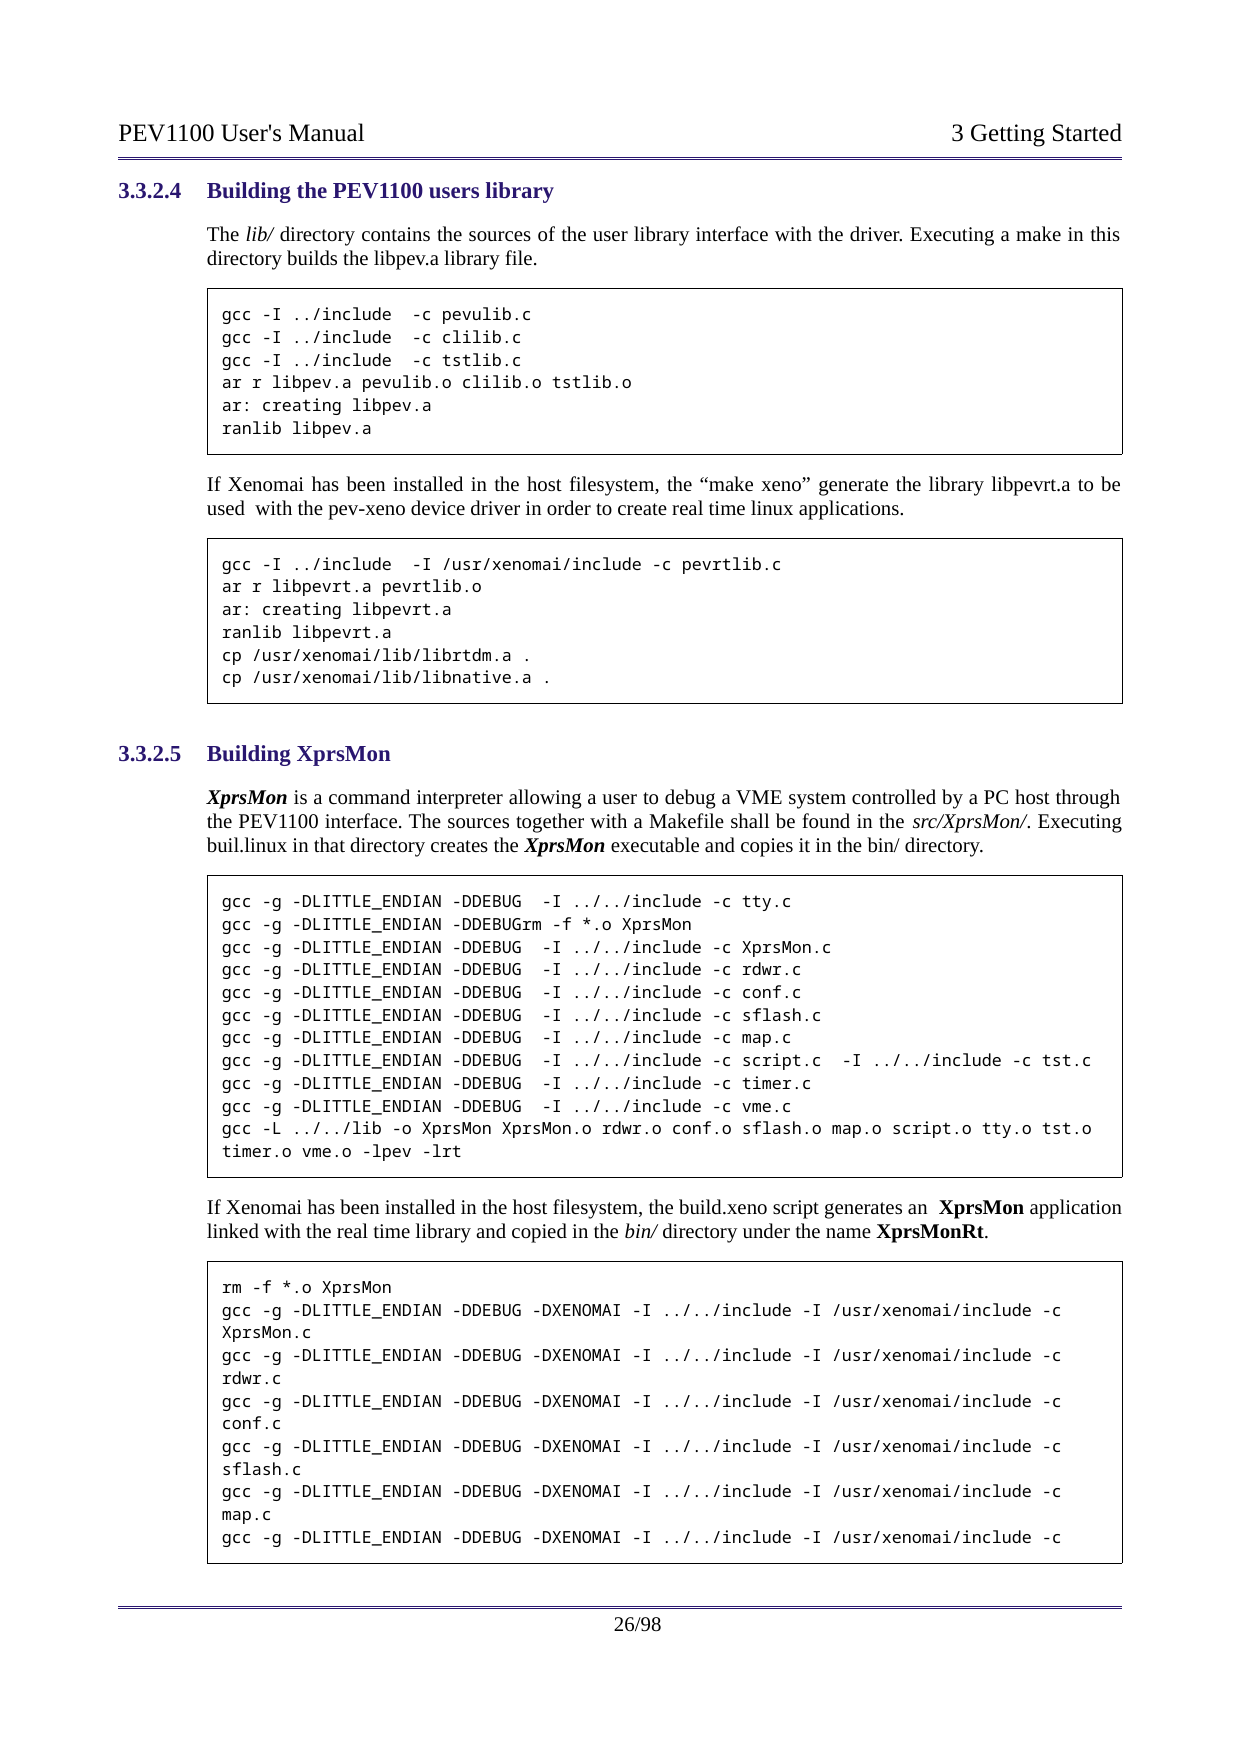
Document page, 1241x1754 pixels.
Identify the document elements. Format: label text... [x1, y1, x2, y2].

text gcc -g -DLITTLE_ENDIAN -DDEBUG -I ../../include -c map.c [208, 1011, 1122, 1034]
subtitle Building the PEV1100 users library [118, 177, 1122, 203]
text cp /usr/xenomai/lib/librtdm.a . [208, 628, 1122, 651]
text gcc -g -DLITTLE_ENDIAN -DDEBUG -I ../../include -c script.c -I ../../include -c tst.c [208, 1034, 1122, 1057]
text gcc -g -DLITTLE_ENDIAN -DDEBUG -I ../../include -c vme.c [208, 1079, 1122, 1102]
text gcc -g -DLITTLE_ENDIAN -DDEBUG -I ../../include -c timer.c [208, 1057, 1122, 1079]
text gcc -I ../include -c tstlib.c [208, 333, 1122, 356]
text If Xenomai has been installed in the host filesystem, the “make xeno” generate the library libpevrt.a to be used with the pev-xeno device driver in order to create real time linux applications. [207, 472, 1122, 520]
text gcc -I ../include -c pevulib.c [208, 289, 1122, 311]
text ar: creating libpevrt.a [208, 583, 1122, 606]
text gcc -g -DLITTLE_ENDIAN -DDEBUG -I ../../include -c tty.c [208, 876, 1122, 898]
text ranlib libpevrt.a [208, 606, 1122, 628]
text gcc -g -DLITTLE_ENDIAN -DDEBUG -DXENOMAI -I ../../include -I /usr/xenomai/include -c script.c [208, 1511, 1122, 1563]
text gcc -I ../include -c clilib.c [208, 311, 1122, 333]
text ar r libpev.a pevulib.o clilib.o tstlib.o [208, 356, 1122, 379]
text gcc -g -DLITTLE_ENDIAN -DDEBUGrm -f *.o XprsMon [208, 898, 1122, 920]
text If Xenomai has been installed in the host filesystem, the build.xeno script generates an XprsMon application linked with the real time library and copied in the bin/ directory under the name XprsMonRt. [207, 1195, 1122, 1243]
text gcc -L ../../lib -o XprsMon XprsMon.o rdwr.o conf.o sflash.o map.o script.o tty.o tst.o timer.o vme.o -lpev -lrt [208, 1102, 1122, 1177]
text gcc -g -DLITTLE_ENDIAN -DDEBUG -I ../../include -c XprsMon.c [208, 920, 1122, 943]
subtitle Building XprsMon [118, 740, 1122, 767]
text ranlib libpev.a [208, 401, 1122, 454]
text rm -f *.o XprsMon [208, 1262, 1122, 1283]
text gcc -I ../include -I /usr/xenomai/include -c pevrtlib.c [208, 539, 1122, 560]
text XprsMon is a command interpreter allowing a user to debug a VME system controlled by a PC host through the PEV1100 interface. The sources together with a Makefile shall be found in the src/XprsMon/. Executing buil.linux in that directory creates the XprsMon executable and copies it in the bin/ directory. [207, 785, 1122, 857]
text gcc -g -DLITTLE_ENDIAN -DDEBUG -DXENOMAI -I ../../include -I /usr/xenomai/include -c sflash.c [208, 1420, 1122, 1465]
text gcc -g -DLITTLE_ENDIAN -DDEBUG -I ../../include -c conf.c [208, 966, 1122, 988]
text gcc -g -DLITTLE_ENDIAN -DDEBUG -DXENOMAI -I ../../include -I /usr/xenomai/include -c XprsMon.c [208, 1283, 1122, 1329]
text ar: creating libpev.a [208, 379, 1122, 401]
text gcc -g -DLITTLE_ENDIAN -DDEBUG -I ../../include -c sflash.c [208, 988, 1122, 1011]
text gcc -g -DLITTLE_ENDIAN -DDEBUG -DXENOMAI -I ../../include -I /usr/xenomai/include -c conf.c [208, 1374, 1122, 1420]
text gcc -g -DLITTLE_ENDIAN -DDEBUG -DXENOMAI -I ../../include -I /usr/xenomai/include -c map.c [208, 1465, 1122, 1511]
text cp /usr/xenomai/lib/libnative.a . [208, 651, 1122, 703]
text The lib/ directory contains the sources of the user library interface with the driver. Executing a make in this directory builds the libpev.a library file. [207, 222, 1122, 270]
text gcc -g -DLITTLE_ENDIAN -DDEBUG -I ../../include -c rdwr.c [208, 943, 1122, 966]
text ar r libpevrt.a pevrtlib.o [208, 560, 1122, 583]
text gcc -g -DLITTLE_ENDIAN -DDEBUG -DXENOMAI -I ../../include -I /usr/xenomai/include -c rdwr.c [208, 1329, 1122, 1374]
